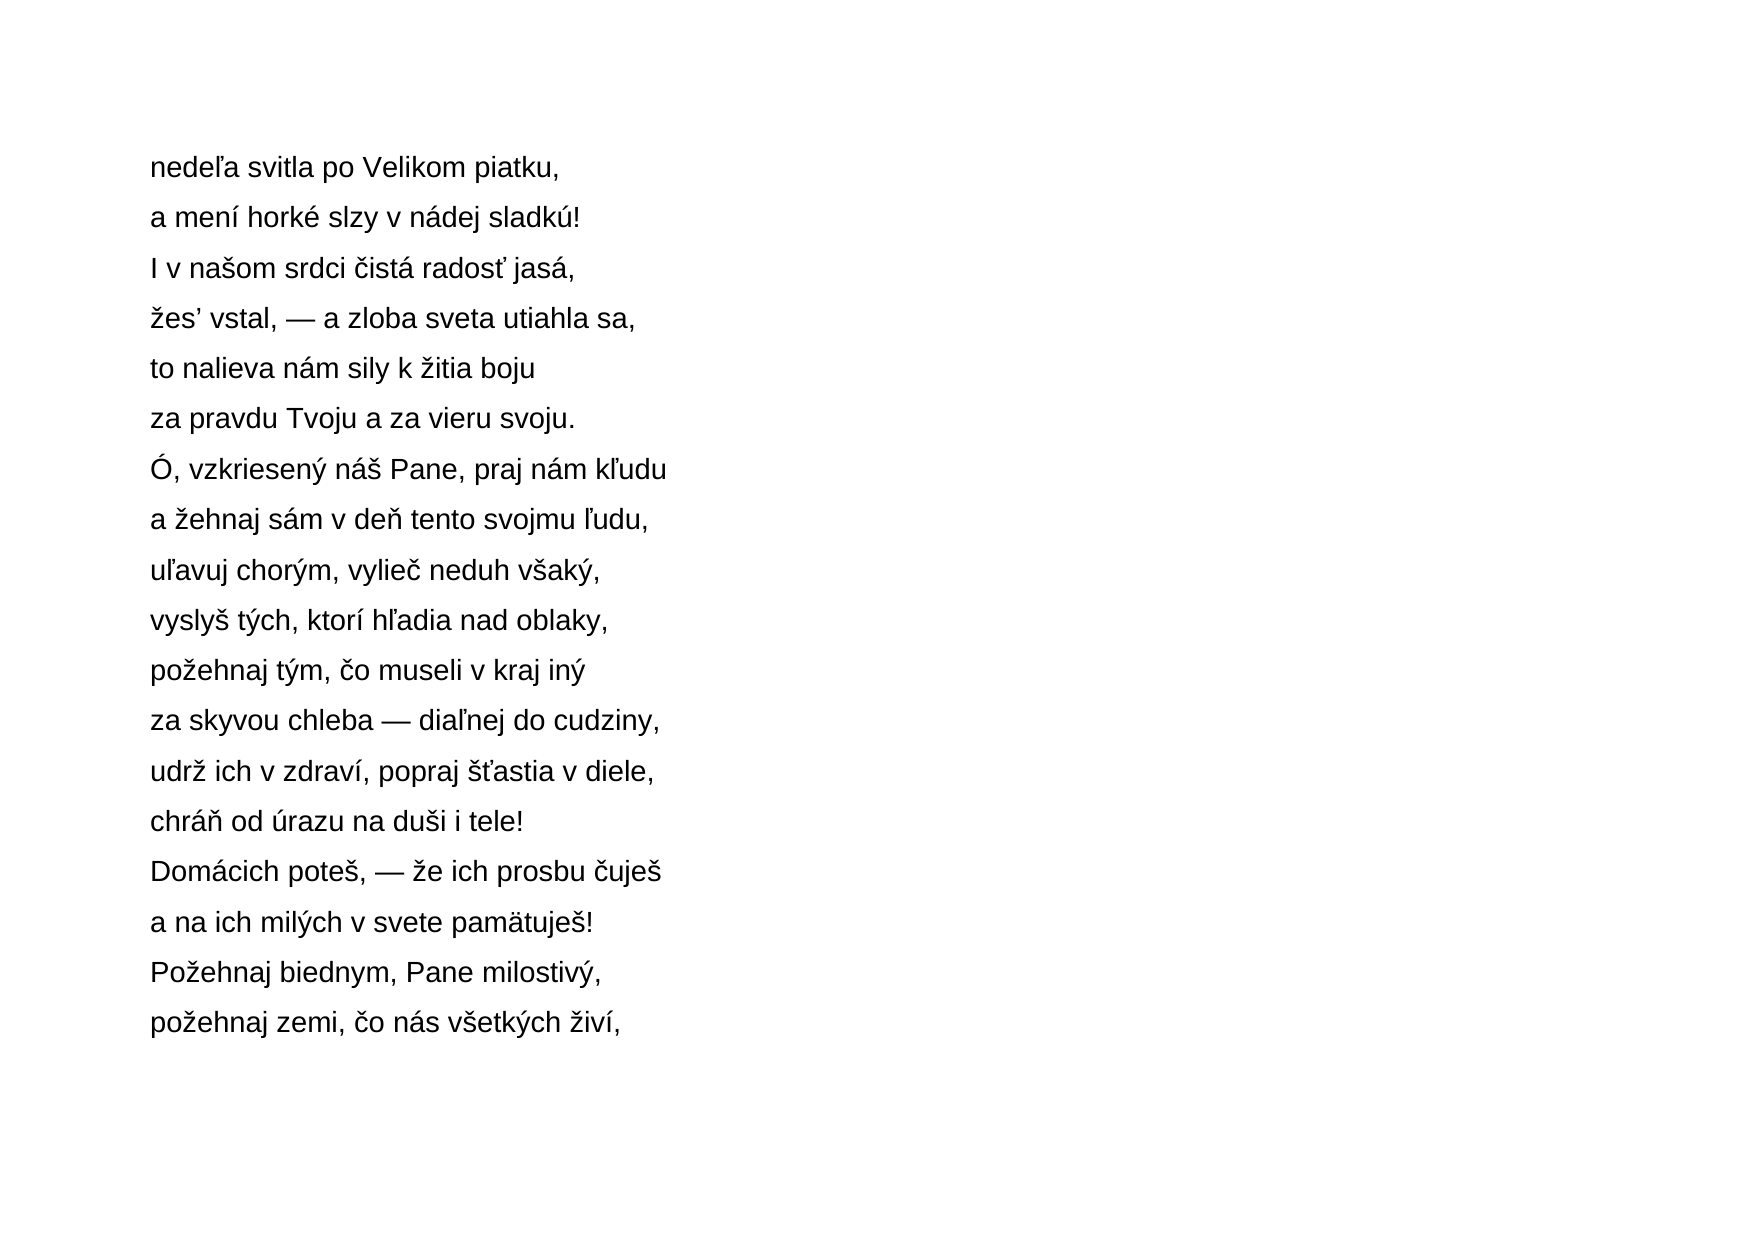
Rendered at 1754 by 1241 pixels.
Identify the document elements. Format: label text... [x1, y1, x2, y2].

text uľavuj chorým, vylieč neduh všaký, [150, 552, 1243, 586]
text a na ich milých v svete pamätuješ! [150, 905, 1243, 938]
text požehnaj tým, čo museli v kraj iný [150, 653, 1243, 687]
text a mení horké slzy v nádej sladkú! [150, 200, 1243, 234]
text to nalieva nám sily k žitia boju [150, 351, 1243, 385]
text nedeľa svitla po Velikom piatku, [150, 150, 1243, 183]
text požehnaj zemi, čo nás všetkých živí, [150, 1005, 1243, 1039]
text a žehnaj sám v deň tento svojmu ľudu, [150, 502, 1243, 536]
text žes’ vstal, — a zloba sveta utiahla sa, [150, 301, 1243, 334]
text Ó, vzkriesený náš Pane, praj nám kľudu [150, 452, 1243, 485]
text vyslyš tých, ktorí hľadia nad oblaky, [150, 603, 1243, 636]
text Požehnaj biednym, Pane milostivý, [150, 955, 1243, 988]
text za pravdu Tvoju a za vieru svoju. [150, 402, 1243, 435]
text Domácich poteš, — že ich prosbu čuješ [150, 854, 1243, 888]
text za skyvou chleba — diaľnej do cudziny, [150, 703, 1243, 737]
text I v našom srdci čistá radosť jasá, [150, 251, 1243, 284]
text udrž ich v zdraví, popraj šťastia v diele, [150, 754, 1243, 787]
text chráň od úrazu na duši i tele! [150, 804, 1243, 838]
